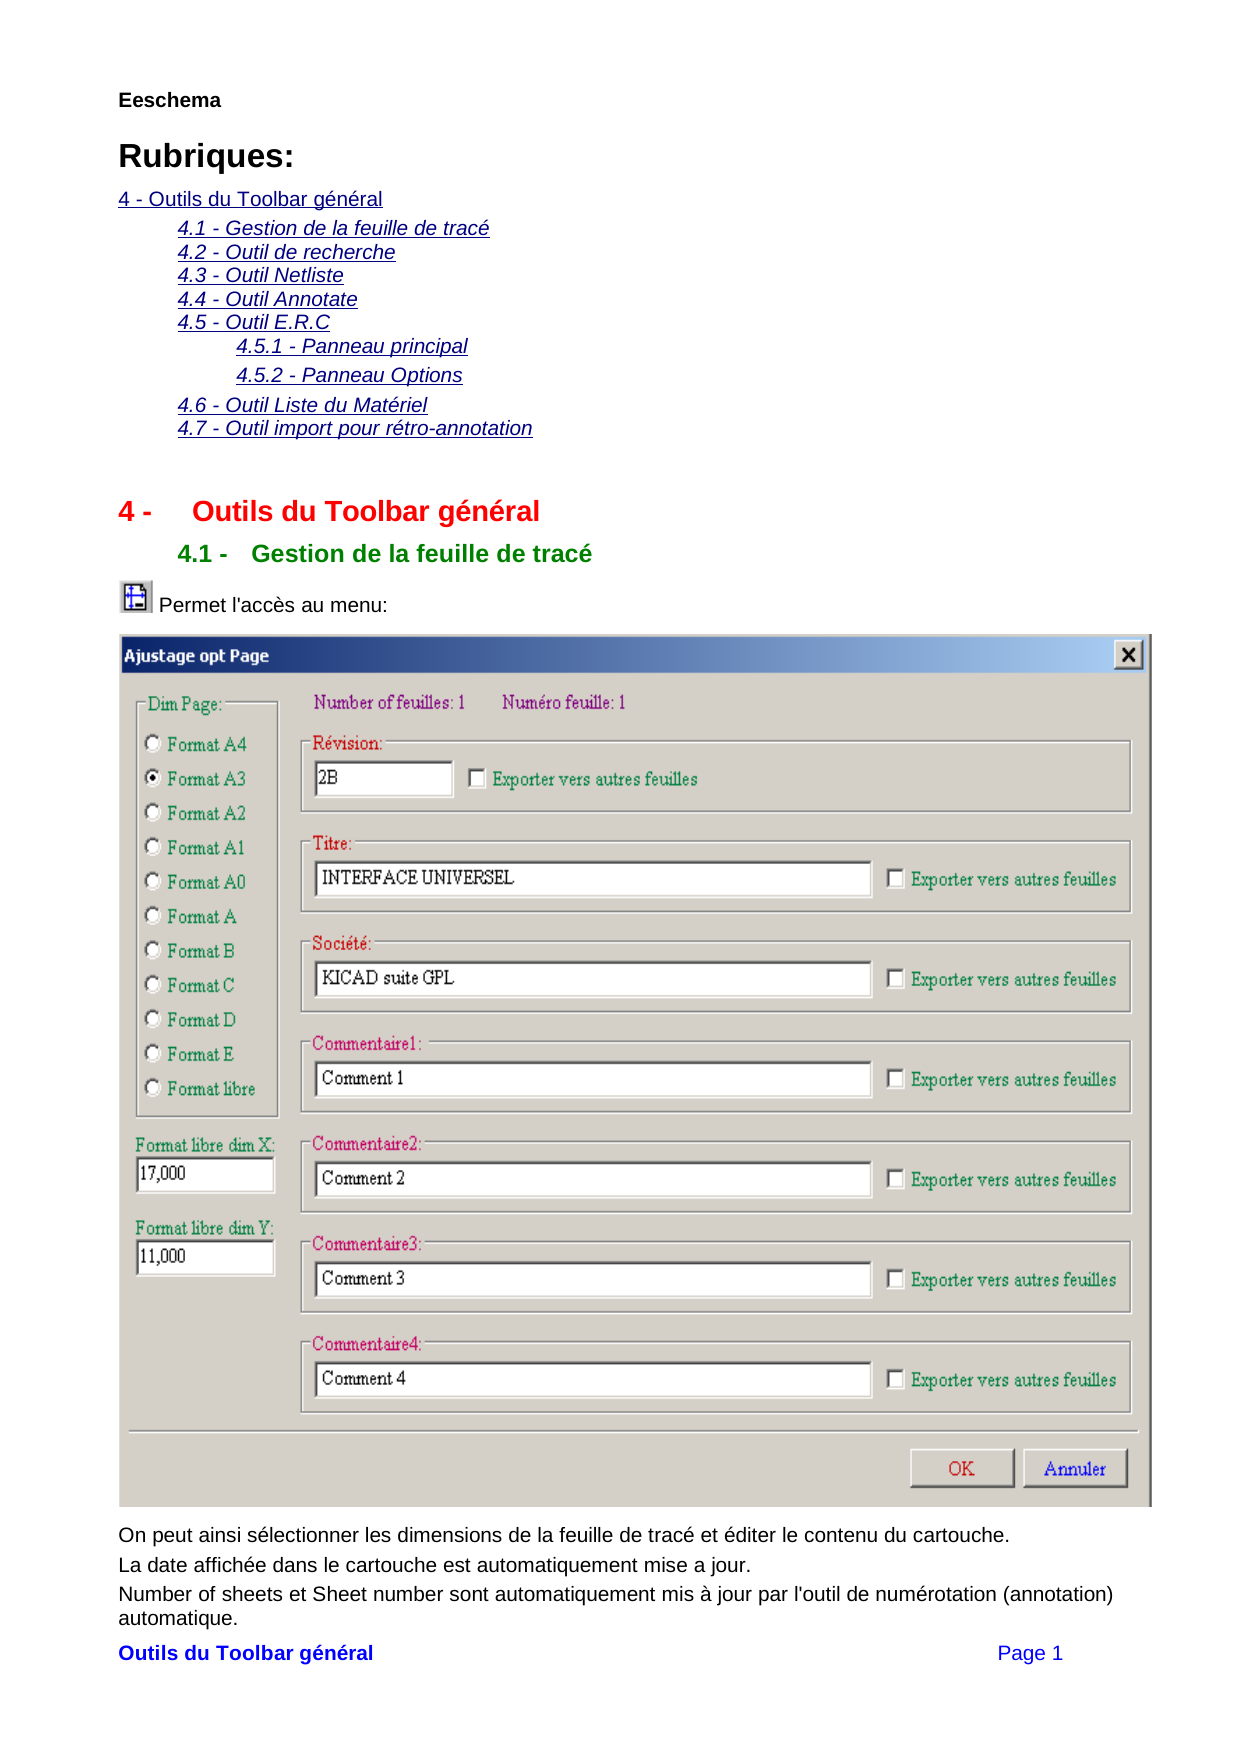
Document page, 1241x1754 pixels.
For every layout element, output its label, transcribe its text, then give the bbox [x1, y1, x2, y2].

text 4.3 - Outil Netliste [177, 264, 1152, 287]
text La date affichée dans le cartouche est automatiquement mise a jour. [118, 1553, 1152, 1577]
text On peut ainsi sélectionner les dimensions de la feuille de tracé et éditer le contenu du cartouche. [118, 1524, 1152, 1547]
text 4.5.2 - Panneau Options [236, 364, 1152, 387]
text Permet l'accès au menu: [118, 579, 1152, 617]
text Number of sheets et Sheet number sont automatiquement mis à jour par l'outil de numérotation (annotation) automatique. [118, 1583, 1152, 1630]
text 4 - Outils du Toolbar général [118, 187, 1152, 211]
text 4.1 - Gestion de la feuille de tracé [177, 217, 1152, 240]
text 4.5.1 - Panneau principal [236, 334, 1152, 358]
text 4.6 - Outil Liste du Matériel [177, 393, 1152, 417]
subtitle Gestion de la feuille de tracé [177, 540, 1152, 568]
subtitle Outils du Toolbar général [118, 495, 1152, 527]
subtitle Rubriques: [118, 137, 1152, 174]
text 4.2 - Outil de recherche [177, 240, 1152, 264]
text 4.4 - Outil Annotate [177, 287, 1152, 311]
picture [118, 634, 1152, 1507]
text 4.5 - Outil E.R.C [177, 311, 1152, 334]
text 4.7 - Outil import pour rétro-annotation [177, 417, 1152, 440]
